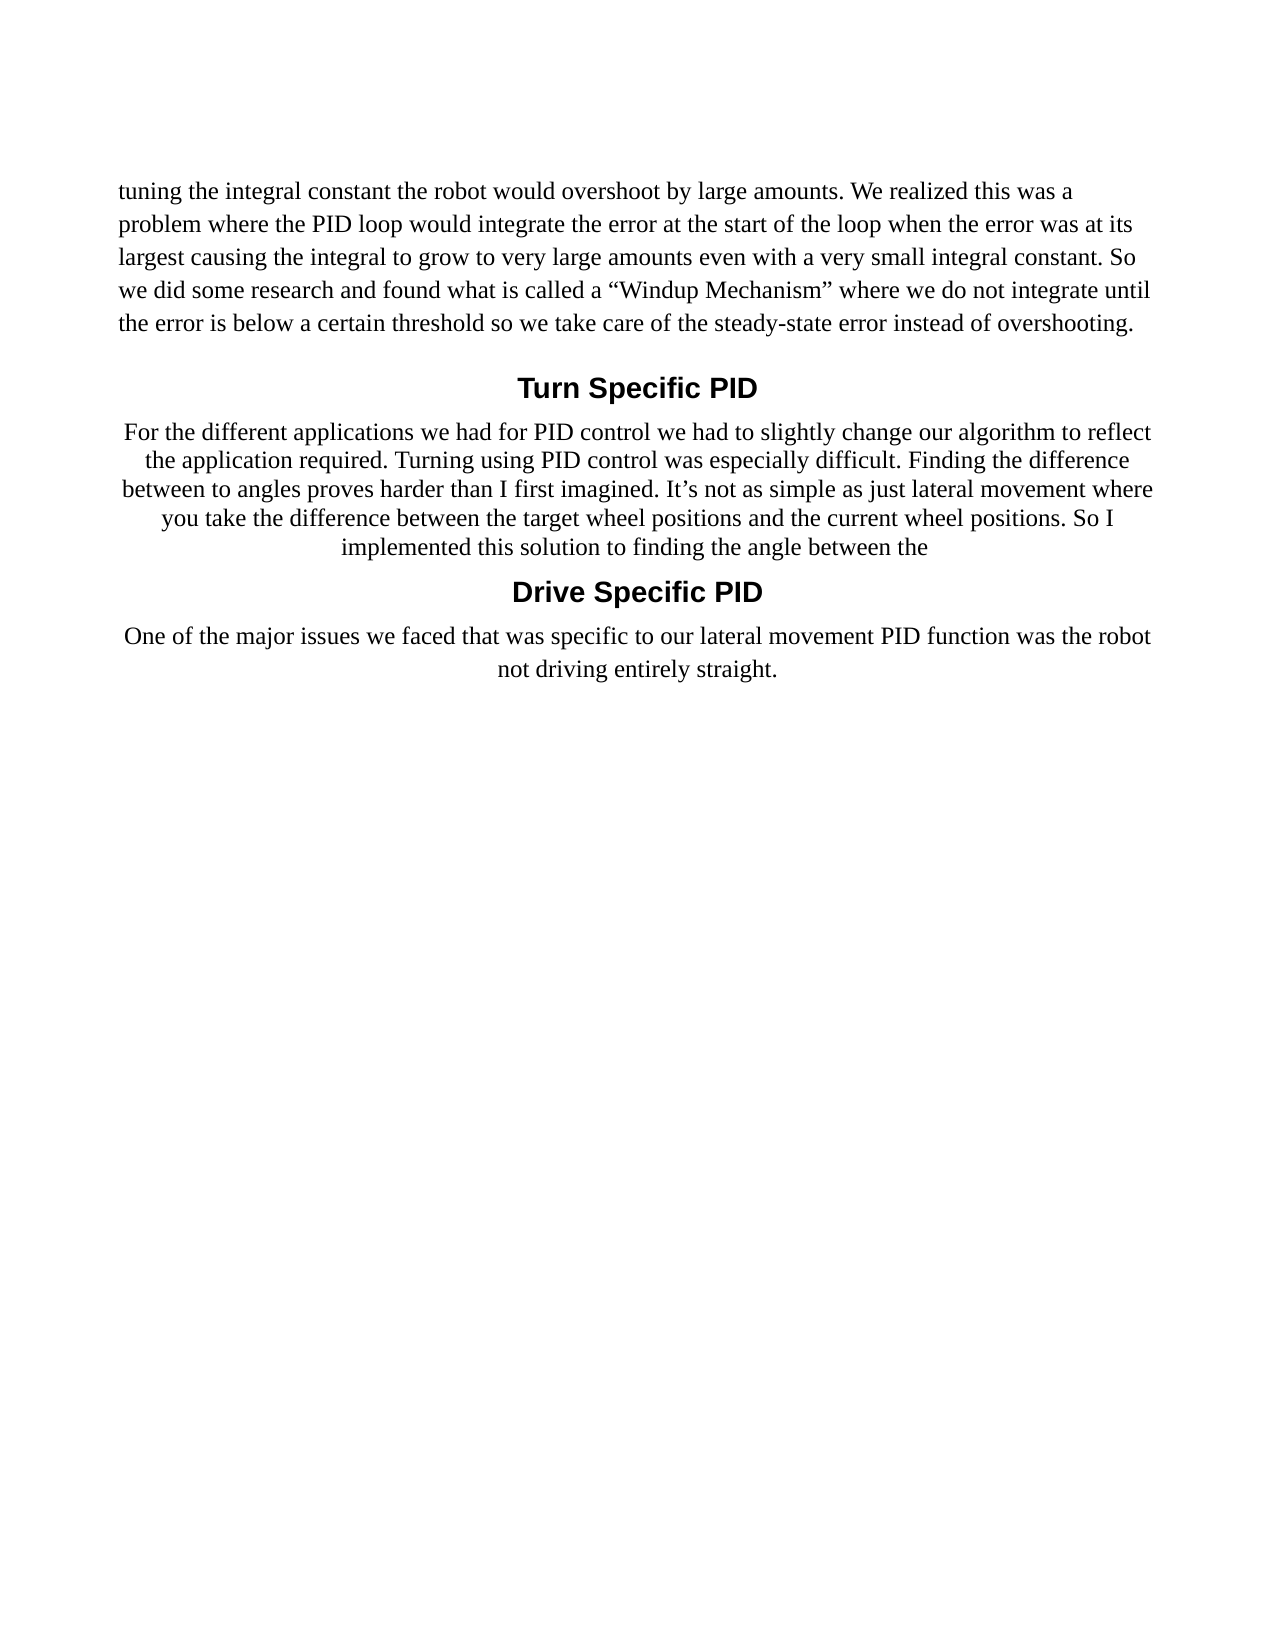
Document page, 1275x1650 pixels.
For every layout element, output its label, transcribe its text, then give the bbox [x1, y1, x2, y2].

text For the different applications we had for PID control we had to slightly change our algorithm to reflect the application required. Turning using PID control was especially difficult. Finding the difference between to angles proves harder than I first imagined. It’s not as simple as just lateral movement where you take the difference between the target wheel positions and the current wheel positions. So I implemented this solution to finding the angle between the [118, 417, 1157, 561]
subtitle Drive Specific PID [118, 575, 1157, 609]
text tuning the integral constant the robot would overshoot by large amounts. We realized this was a problem where the PID loop would integrate the error at the start of the loop when the error was at its largest causing the integral to grow to very large amounts even with a very small integral constant. So we did some research and found what is called a “Windup Mechanism” where we do not integrate until the error is below a certain threshold so we take care of the steady-state error instead of overshooting. [118, 176, 1157, 337]
text One of the major issues we faced that was specific to our lateral movement PID function was the robot not driving entirely straight. [118, 621, 1157, 683]
subtitle Turn Specific PID [118, 371, 1157, 404]
